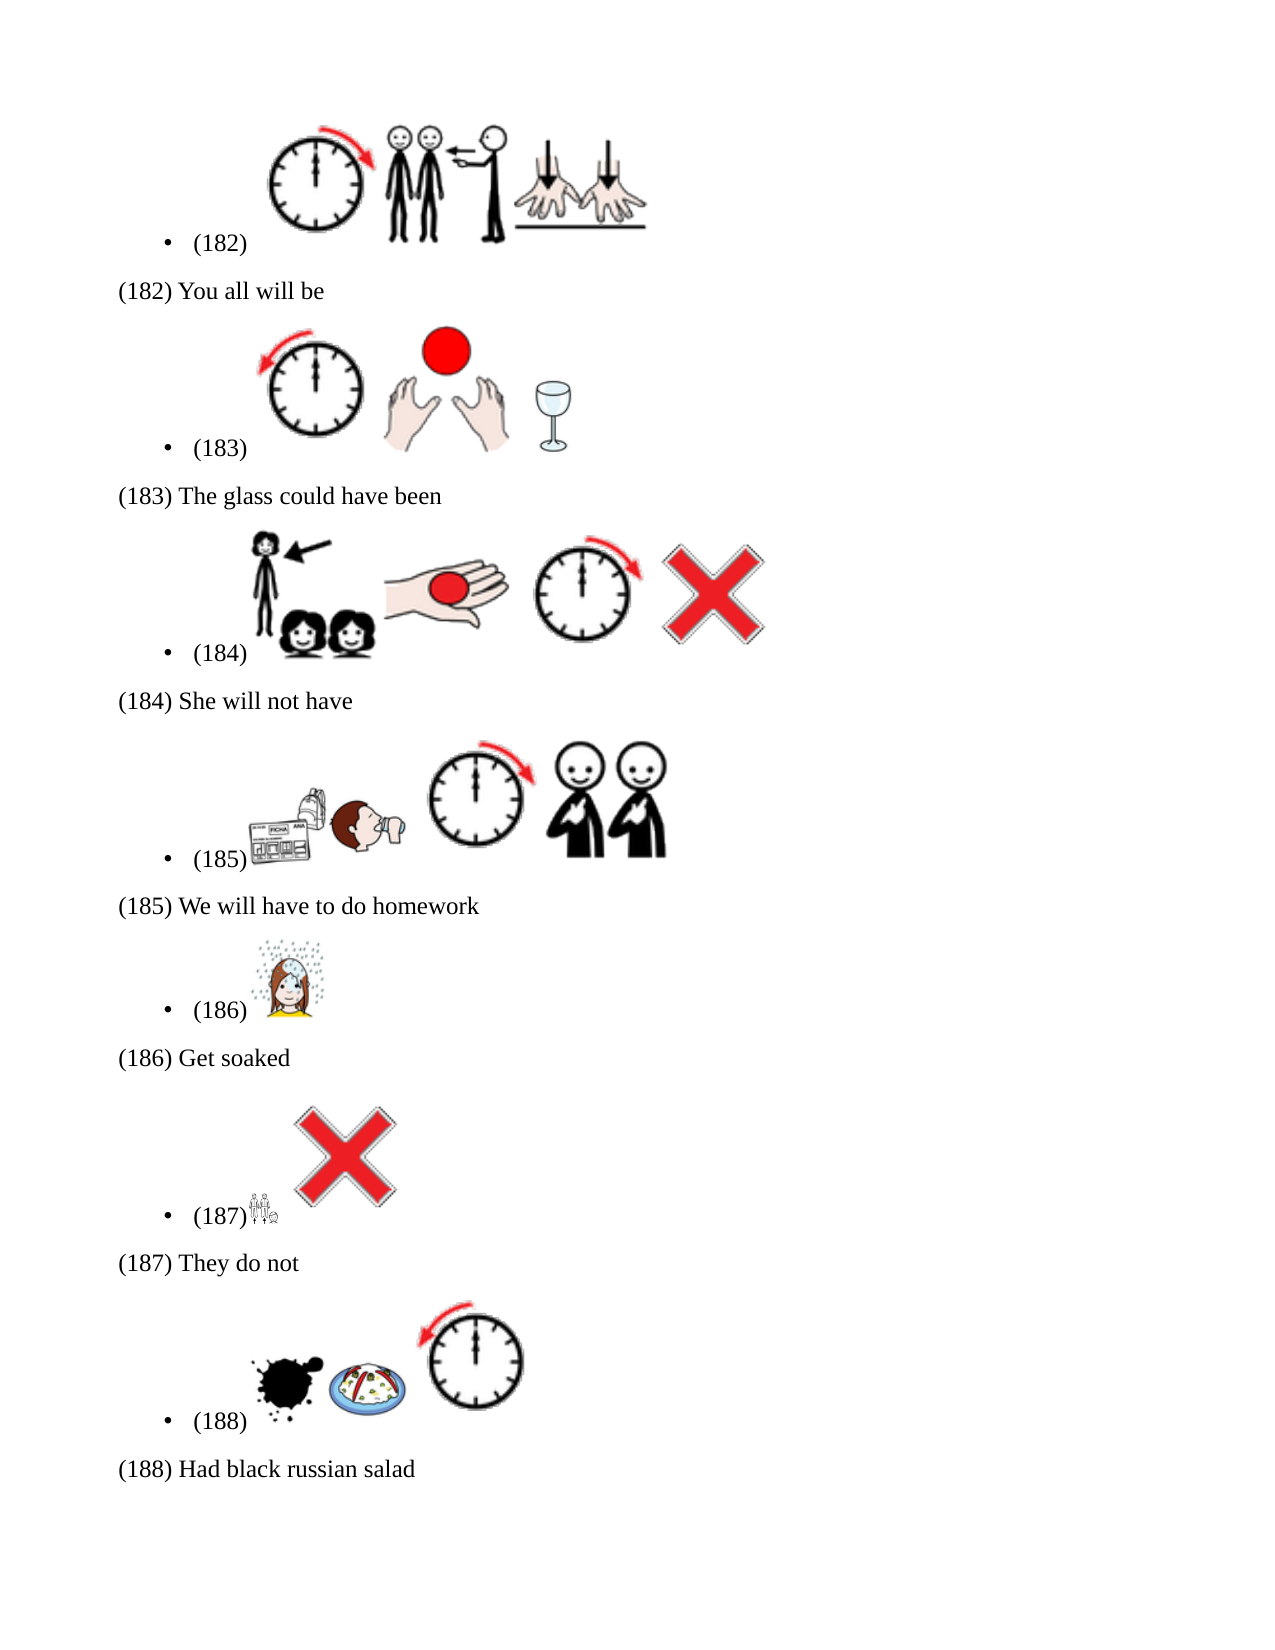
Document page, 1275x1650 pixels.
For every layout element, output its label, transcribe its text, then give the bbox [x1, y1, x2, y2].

list (183) [164, 323, 1157, 462]
picture [247, 1296, 541, 1430]
picture [247, 733, 674, 867]
list (182) [164, 118, 1157, 257]
list (188) [164, 1296, 1157, 1435]
text (184) She will not have [118, 686, 1157, 715]
text (186) Get soaked [118, 1043, 1157, 1072]
text (187) They do not [118, 1248, 1157, 1277]
picture [247, 118, 648, 252]
picture [247, 323, 594, 457]
list (185) [164, 734, 1157, 872]
text (188) Had black russian salad [118, 1454, 1157, 1482]
picture [247, 1090, 413, 1225]
picture [247, 528, 781, 662]
list (186) [164, 939, 1157, 1024]
list (187) [164, 1091, 1157, 1229]
text (182) You all will be [118, 276, 1157, 304]
picture [247, 938, 328, 1019]
text (183) The glass could have been [118, 481, 1157, 510]
text (185) We will have to do homework [118, 891, 1157, 920]
list (184) [164, 528, 1157, 667]
